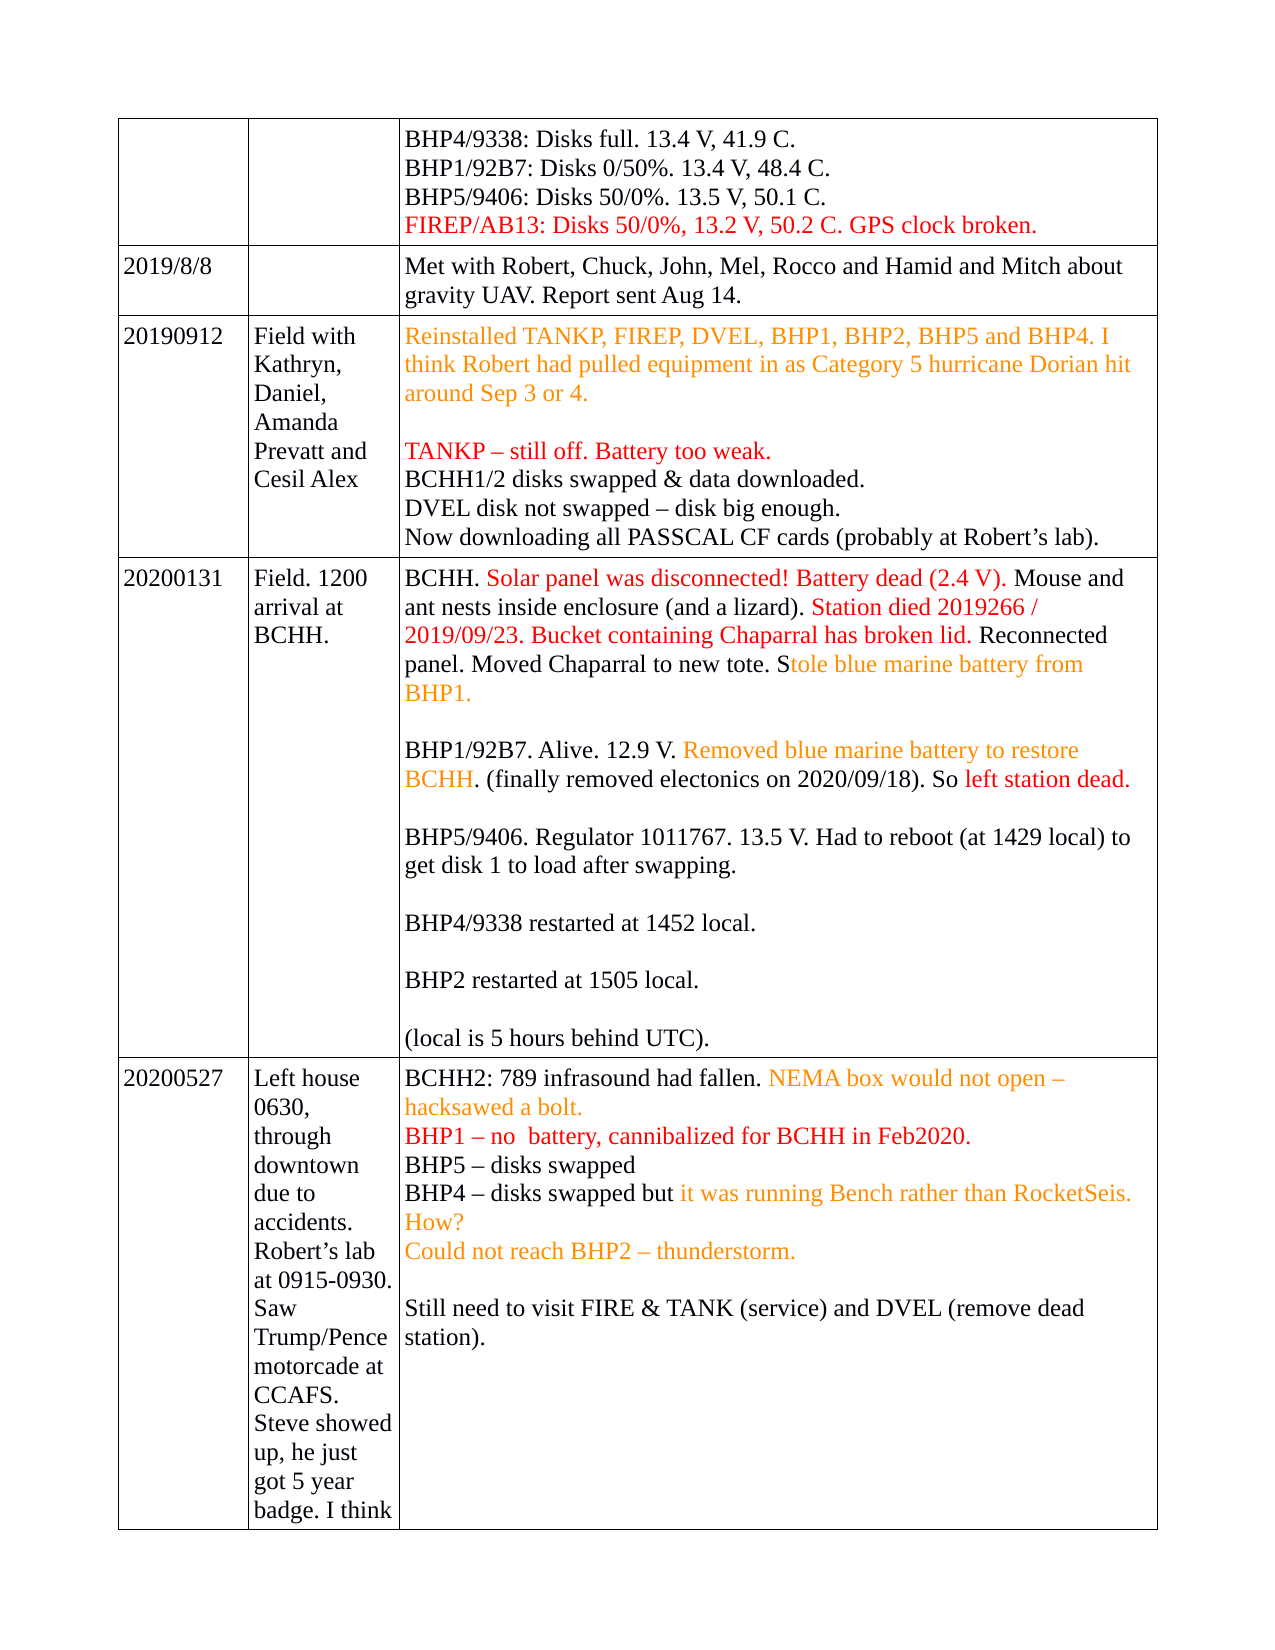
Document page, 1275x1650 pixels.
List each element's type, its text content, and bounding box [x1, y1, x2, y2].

table_cell Met with Robert, Chuck, John, Mel, Rocco and Hamid and Mitch about gravity UAV. Report sent Aug 14. [400, 246, 1157, 314]
table_cell [119, 119, 248, 245]
table_cell Field with Kathryn, Daniel, Amanda Prevatt and Cesil Alex [249, 316, 399, 557]
table_cell [249, 246, 399, 314]
table_cell Left house 0630, through downtown due to accidents. Robert’s lab at 0915-0930. Saw Trump/Pence motorcade at CCAFS. Steve showed up, he just got 5 year badge. I think [249, 1058, 399, 1529]
table_cell 2019/8/8 [119, 246, 248, 314]
table_cell BHP4/9338: Disks full. 13.4 V, 41.9 C. BHP1/92B7: Disks 0/50%. 13.4 V, 48.4 C. BHP5/9406: Disks 50/0%. 13.5 V, 50.1 C. FIREP/AB13: Disks 50/0%, 13.2 V, 50.2 C. GPS clock broken. [400, 119, 1157, 245]
table_cell 20200131 [119, 558, 248, 1057]
table_cell BCHH. Solar panel was disconnected! Battery dead (2.4 V). Mouse and ant nests inside enclosure (and a lizard). Station died 2019266 / 2019/09/23. Bucket containing Chaparral has broken lid. Reconnected panel. Moved Chaparral to new tote. Stole blue marine battery from BHP1. BHP1/92B7. Alive. 12.9 V. Removed blue marine battery to restore BCHH. (finally removed electonics on 2020/09/18). So left station dead. BHP5/9406. Regulator 1011767. 13.5 V. Had to reboot (at 1429 local) to get disk 1 to load after swapping. BHP4/9338 restarted at 1452 local. BHP2 restarted at 1505 local. (local is 5 hours behind UTC). [400, 558, 1157, 1057]
table_cell [249, 119, 399, 245]
table_cell Reinstalled TANKP, FIREP, DVEL, BHP1, BHP2, BHP5 and BHP4. I think Robert had pulled equipment in as Category 5 hurricane Dorian hit around Sep 3 or 4. TANKP – still off. Battery too weak. BCHH1/2 disks swapped & data downloaded. DVEL disk not swapped – disk big enough. Now downloading all PASSCAL CF cards (probably at Robert’s lab). [400, 316, 1157, 557]
table_cell 20190912 [119, 316, 248, 557]
table_cell BCHH2: 789 infrasound had fallen. NEMA box would not open – hacksawed a bolt. BHP1 – no battery, cannibalized for BCHH in Feb2020. BHP5 – disks swapped BHP4 – disks swapped but it was running Bench rather than RocketSeis. How? Could not reach BHP2 – thunderstorm. Still need to visit FIRE & TANK (service) and DVEL (remove dead station). [400, 1058, 1157, 1529]
table_cell 20200527 [119, 1058, 248, 1529]
table_cell Field. 1200 arrival at BCHH. [249, 558, 399, 1057]
